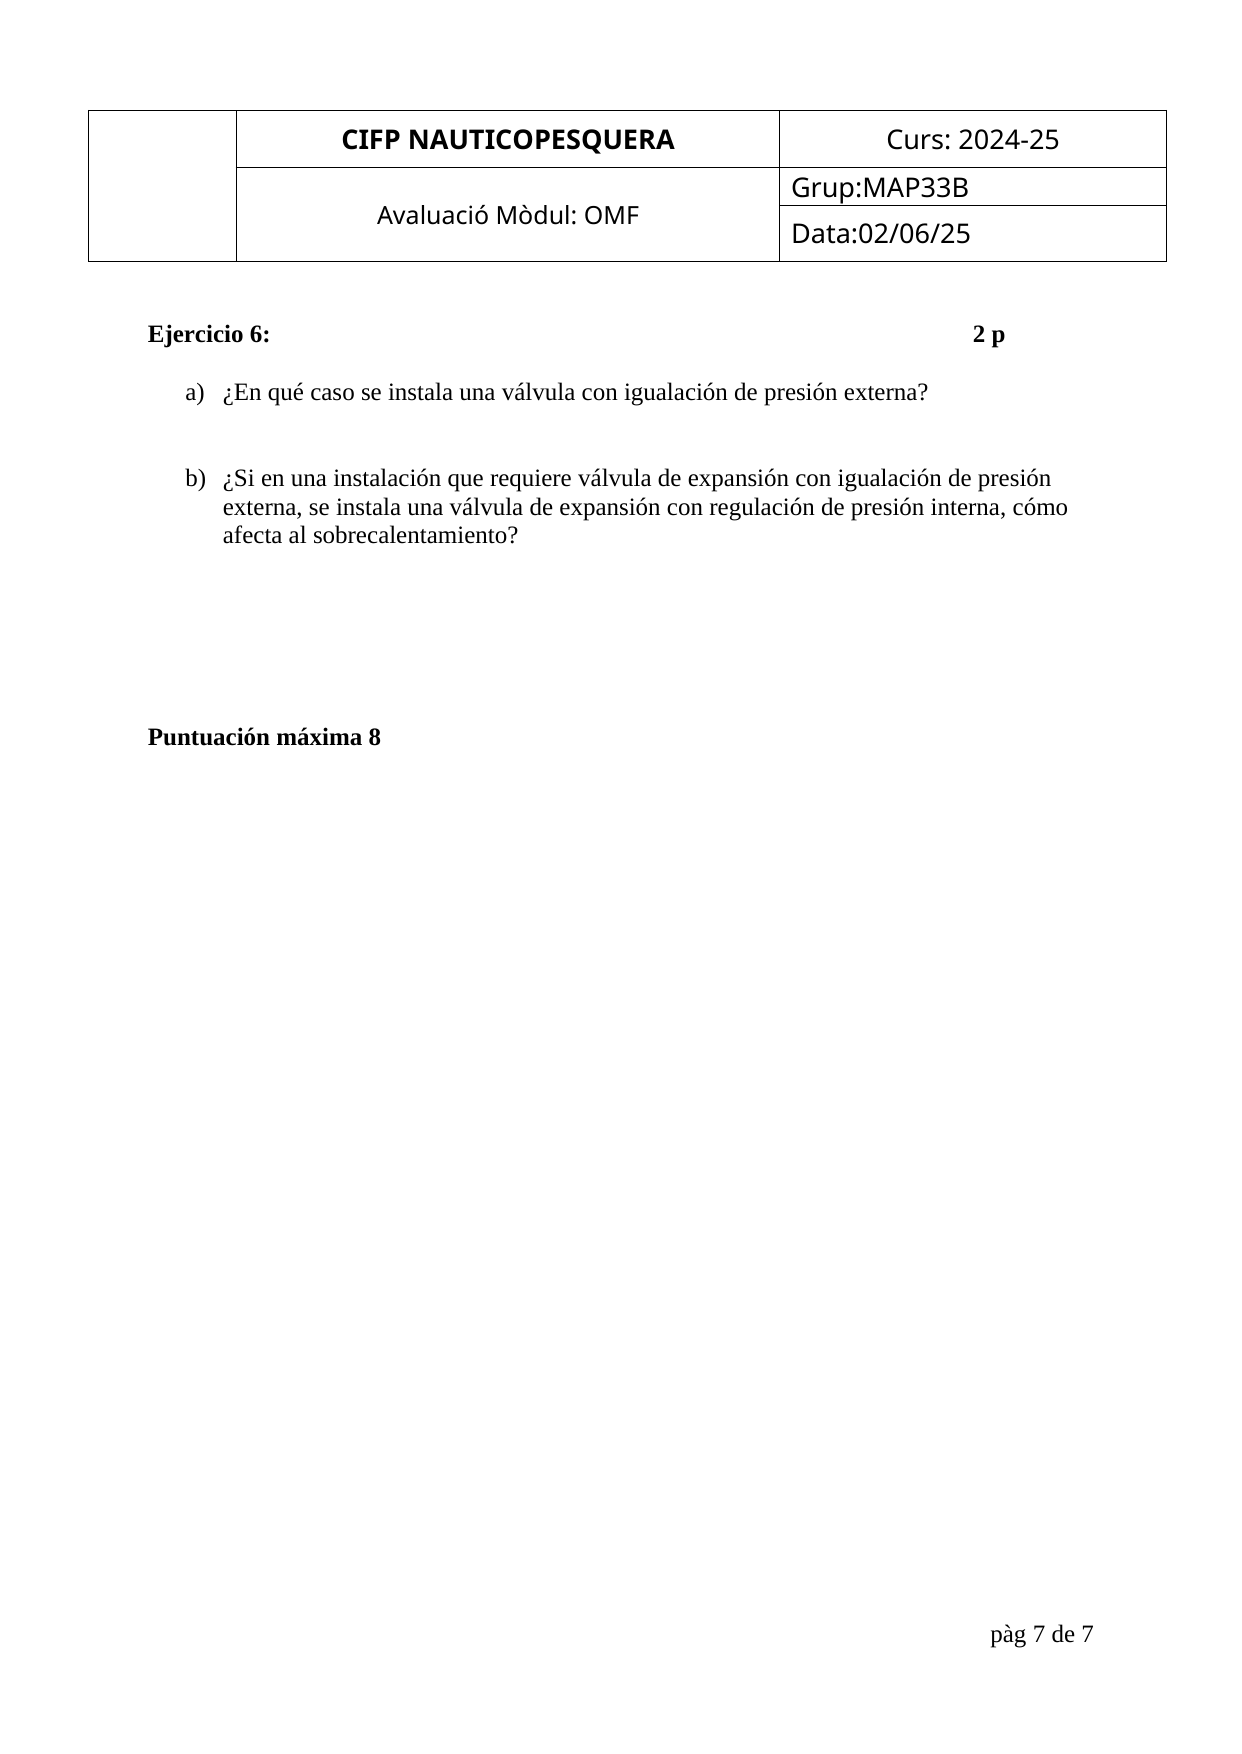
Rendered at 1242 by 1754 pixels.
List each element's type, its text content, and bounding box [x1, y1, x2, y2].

text Ejercicio 6: 2 p [148, 319, 1094, 348]
text Puntuación máxima 8 [148, 722, 1094, 750]
list ¿En qué caso se instala una válvula con igualación de presión externa? [185, 377, 1094, 405]
list ¿Si en una instalación que requiere válvula de expansión con igualación de presión externa, se instala una válvula de expansión con regulación de presión interna, cómo afecta al sobrecalentamiento? [185, 463, 1094, 549]
